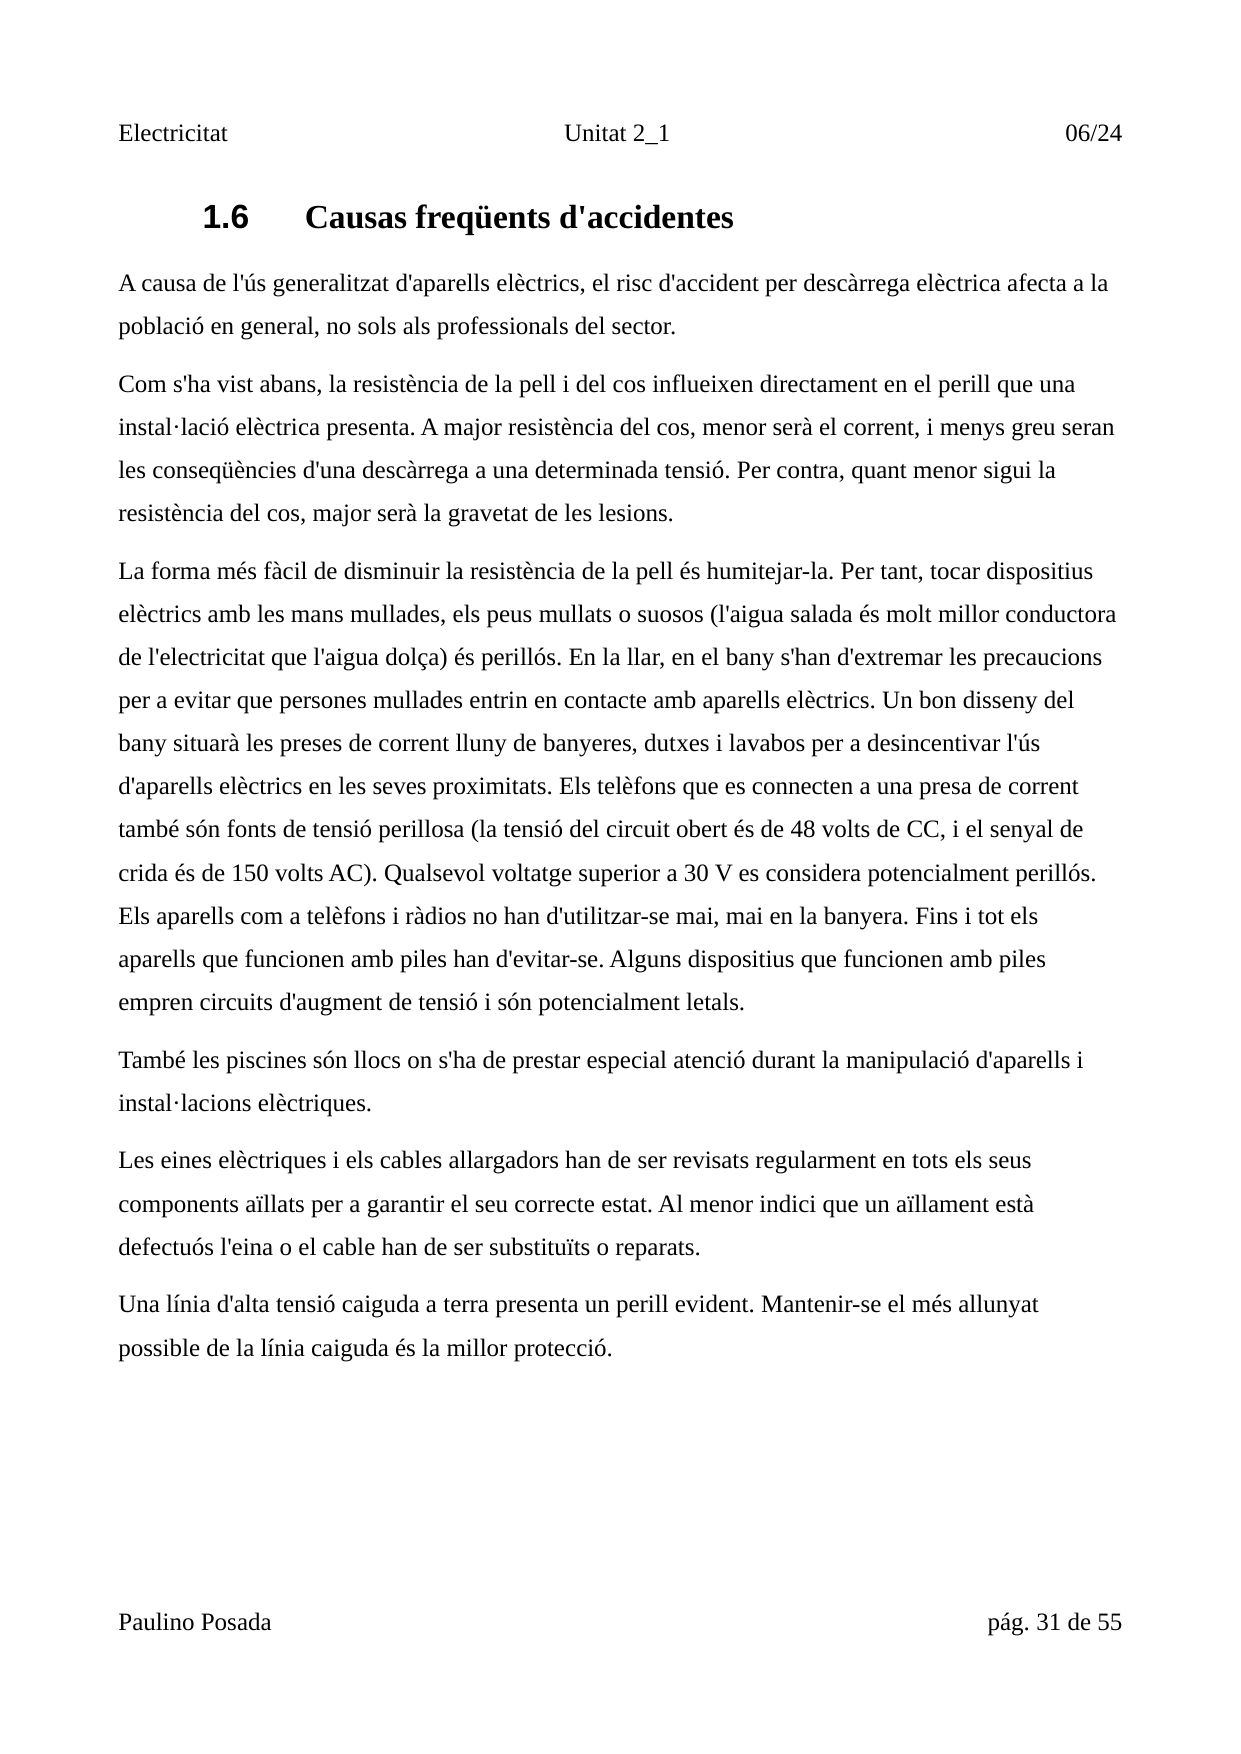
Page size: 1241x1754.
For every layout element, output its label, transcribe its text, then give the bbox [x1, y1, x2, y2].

text Les eines elèctriques i els cables allargadors han de ser revisats regularment en tots els seus components aïllats per a garantir el seu correcte estat. Al menor indici que un aïllament està defectuós l'eina o el cable han de ser substituïts o reparats. [118, 1146, 1122, 1261]
text Com s'ha vist abans, la resistència de la pell i del cos influeixen directament en el perill que una instal·lació elèctrica presenta. A major resistència del cos, menor serà el corrent, i menys greu seran les conseqüències d'una descàrrega a una determinada tensió. Per contra, quant menor sigui la resistència del cos, major serà la gravetat de les lesions. [118, 369, 1122, 527]
text També les piscines són llocs on s'ha de prestar especial atenció durant la manipulació d'aparells i instal·lacions elèctriques. [118, 1045, 1122, 1117]
text Una línia d'alta tensió caiguda a terra presenta un perill evident. Mantenir-se el més allunyat possible de la línia caiguda és la millor protecció. [118, 1289, 1122, 1361]
subtitle Causas freqüents d'accidentes [193, 197, 1122, 236]
text A causa de l'ús generalitzat d'aparells elèctrics, el risc d'accident per descàrrega elèctrica afecta a la població en general, no sols als professionals del sector. [118, 268, 1122, 340]
text La forma més fàcil de disminuir la resistència de la pell és humitejar-la. Per tant, tocar dispositius elèctrics amb les mans mullades, els peus mullats o suosos (l'aigua salada és molt millor conductora de l'electricitat que l'aigua dolça) és perillós. En la llar, en el bany s'han d'extremar les precaucions per a evitar que persones mullades entrin en contacte amb aparells elèctrics. Un bon disseny del bany situarà les preses de corrent lluny de banyeres, dutxes i lavabos per a desincentivar l'ús d'aparells elèctrics en les seves proximitats. Els telèfons que es connecten a una presa de corrent també són fonts de tensió perillosa (la tensió del circuit obert és de 48 volts de CC, i el senyal de crida és de 150 volts AC). Qualsevol voltatge superior a 30 V es considera potencialment perillós. Els aparells com a telèfons i ràdios no han d'utilitzar-se mai, mai en la banyera. Fins i tot els aparells que funcionen amb piles han d'evitar-se. Alguns dispositius que funcionen amb piles empren circuits d'augment de tensió i són potencialment letals. [118, 556, 1122, 1016]
